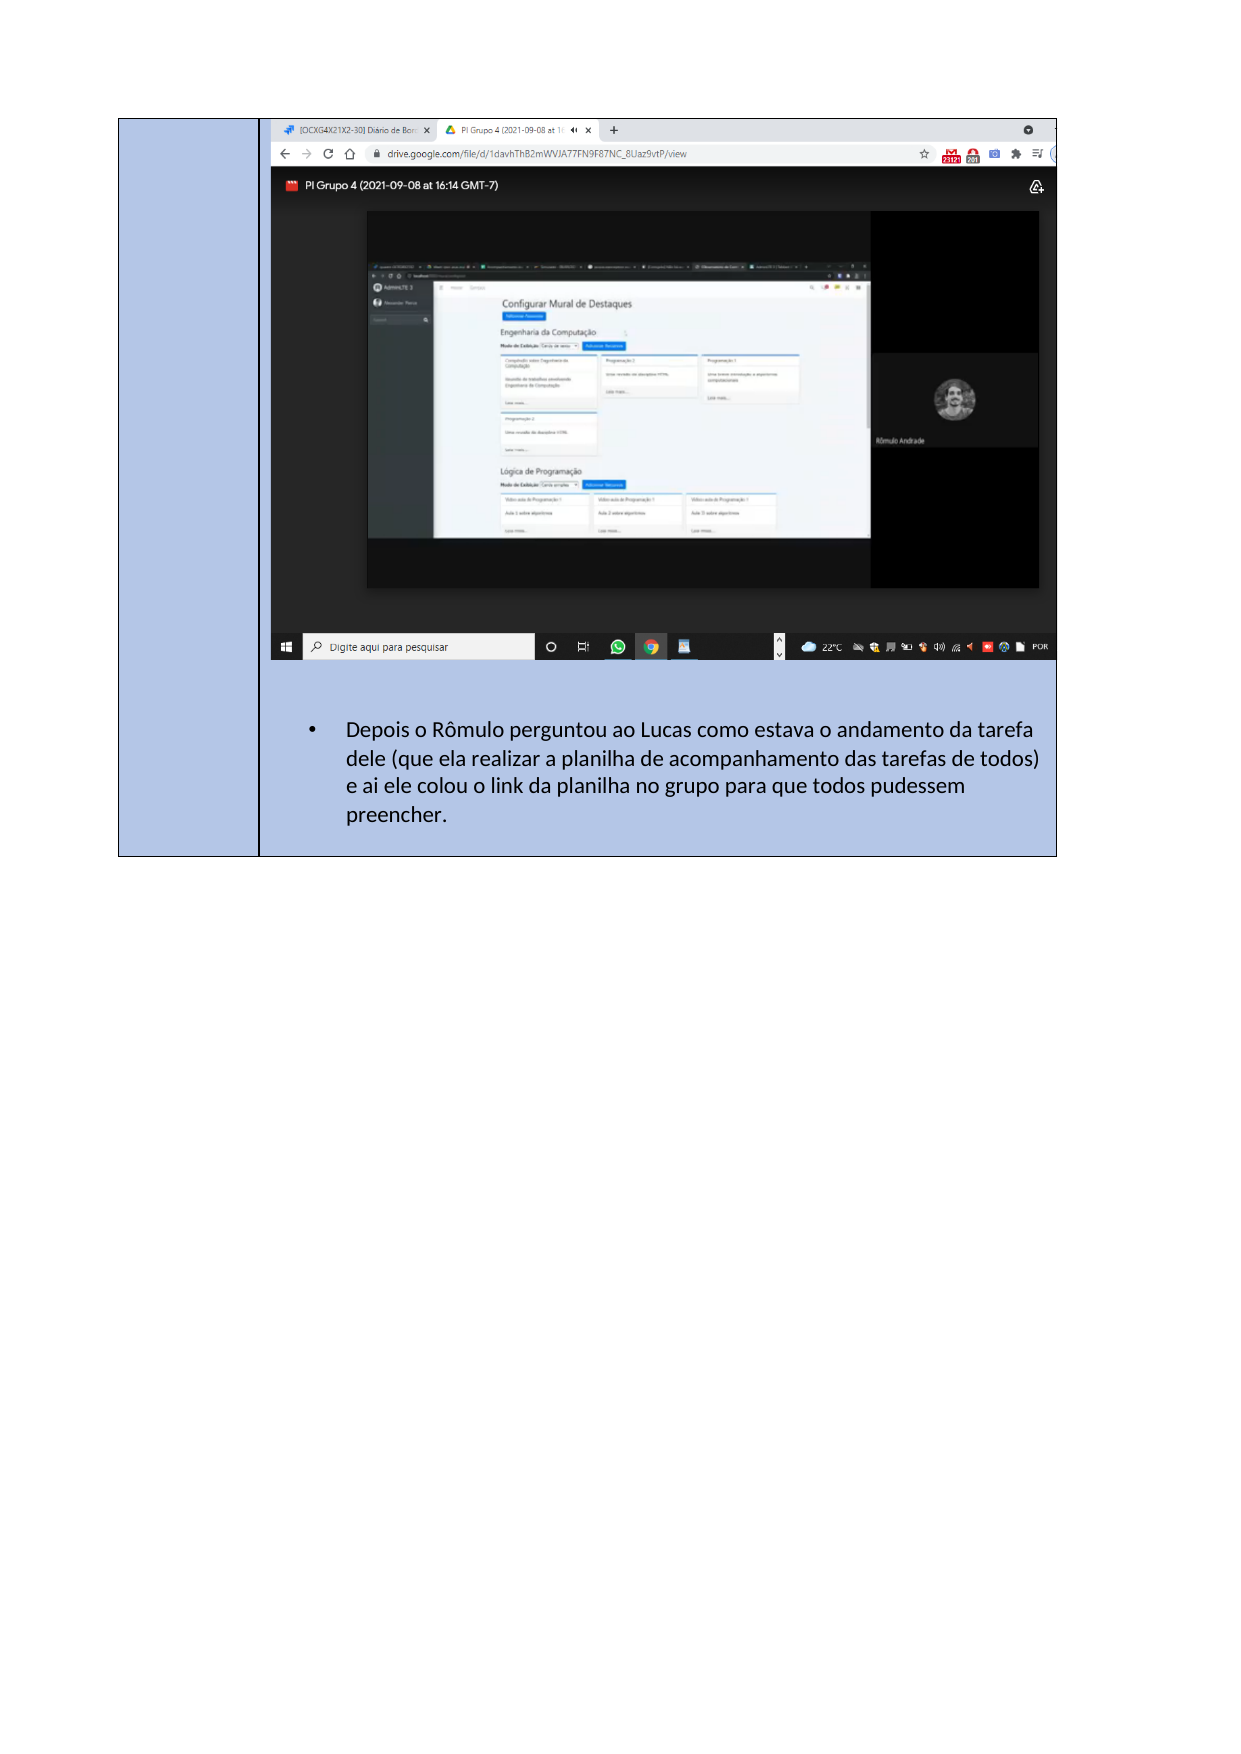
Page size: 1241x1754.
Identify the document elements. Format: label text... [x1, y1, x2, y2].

table_cell [119, 119, 258, 856]
table_cell Reunião 08/09/2021 Na quarta-feira quando a Lissa foi tentar colocar o projeto para rodar, porém estava dando erro: Foi quando o Rômulo identificou que ela estava sem espaço no HD para rodar o programa. E explicou sobre a tarefa que ela tinha para fazer, que era alterar o agrupamento de assuntos na tela de config. Jhonny entrou na reunião para auxiliar no problema e ai ela conseguiu resolver o problema da falta de espaço, para continuar o andamento da tarefa. Depois o Rômulo perguntou ao Lucas como estava o andamento da tarefa dele (que ela realizar a planilha de acompanhamento das tarefas de todos) e ai ele colou o link da planilha no grupo para que todos pudessem preencher. [260, 119, 1056, 856]
